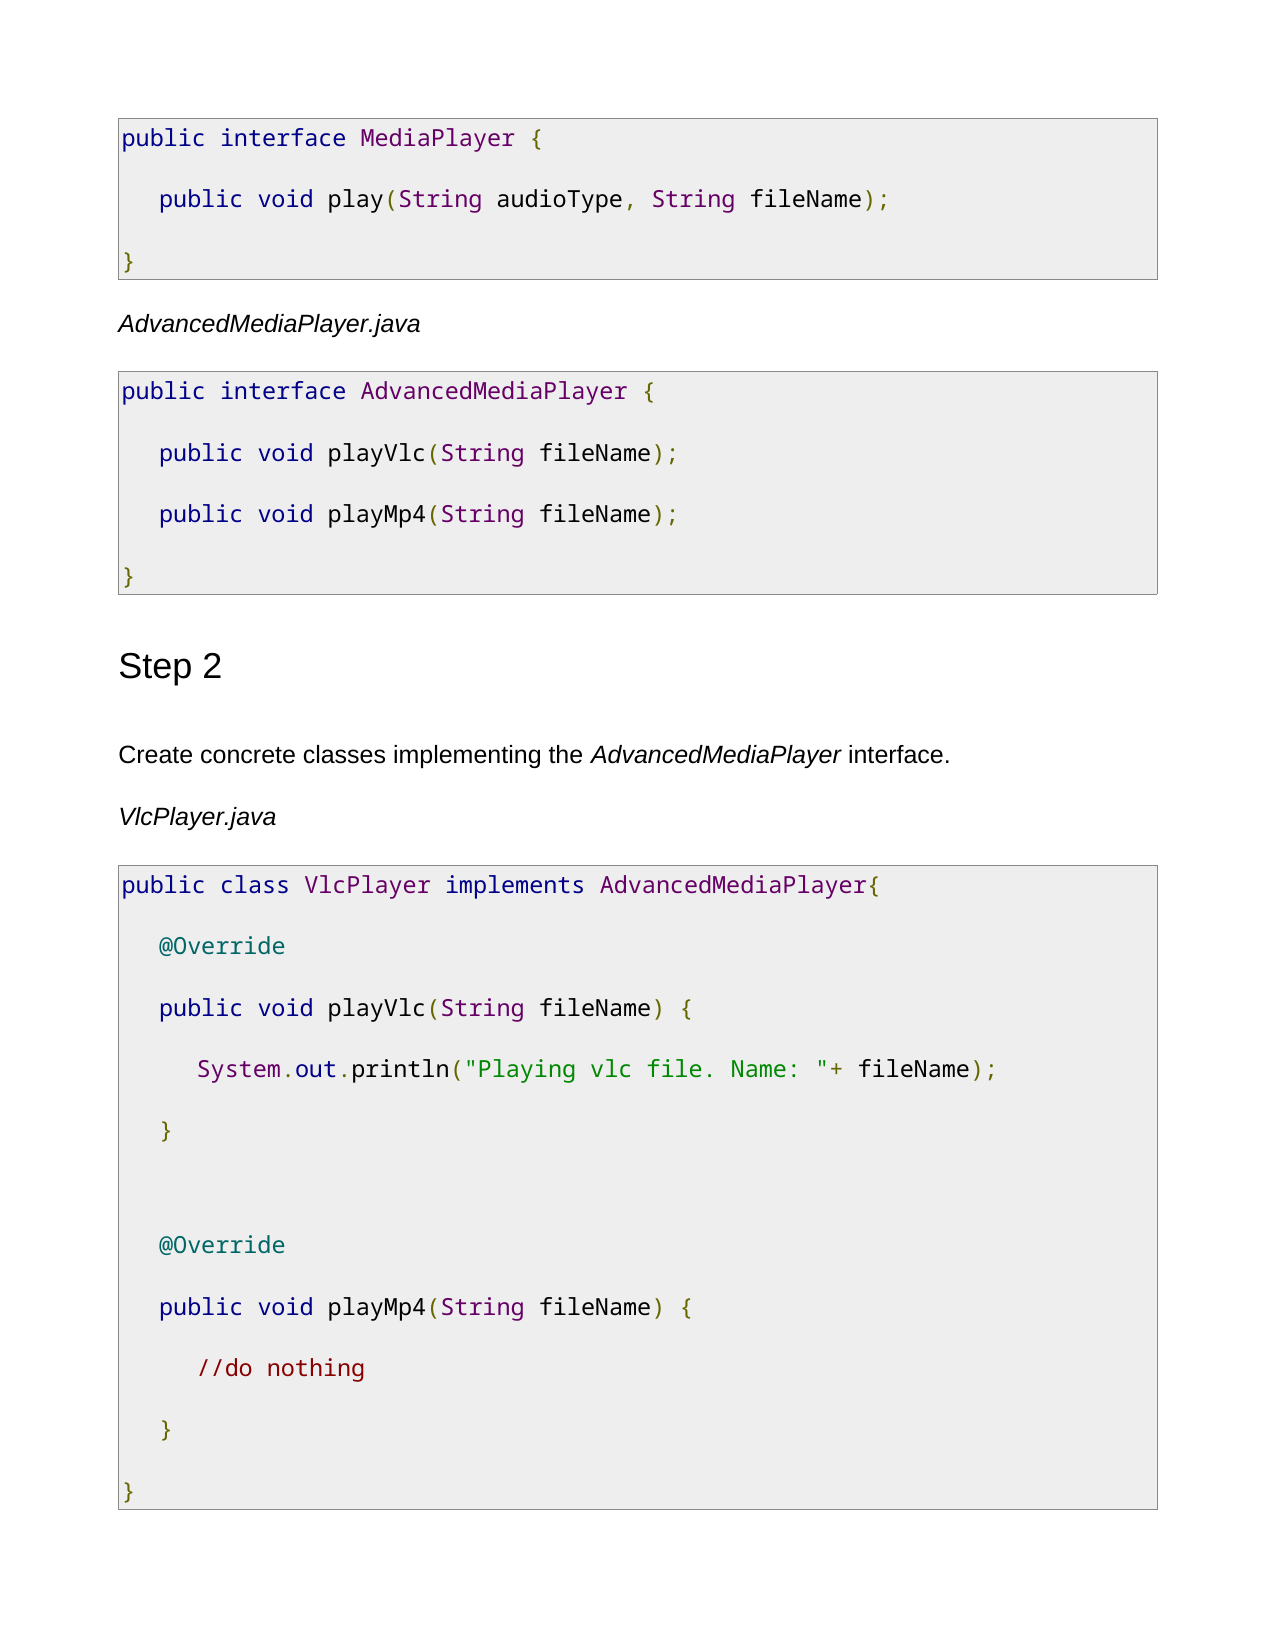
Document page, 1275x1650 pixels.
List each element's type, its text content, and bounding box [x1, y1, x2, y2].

text public class VlcPlayer implements AdvancedMediaPlayer{ [119, 866, 1157, 900]
text @Override [119, 926, 1157, 961]
text public void playVlc(String fileName) { [119, 988, 1157, 1023]
text @Override [119, 1225, 1157, 1260]
text AdvancedMediaPlayer.java [118, 309, 1157, 338]
text } [119, 241, 1157, 279]
text System.out.println("Playing vlc file. Name: "+ fileName); [119, 1049, 1157, 1084]
text } [119, 1471, 1157, 1509]
text //do nothing [119, 1348, 1157, 1383]
text public void playMp4(String fileName) { [119, 1287, 1157, 1322]
text } [119, 556, 1157, 594]
subtitle Step 2 [118, 644, 1157, 686]
text VlcPlayer.java [118, 802, 1157, 831]
text } [119, 1409, 1157, 1445]
text public void play(String audioType, String fileName); [119, 179, 1157, 215]
text public void playMp4(String fileName); [119, 494, 1157, 529]
text public void playVlc(String fileName); [119, 433, 1157, 468]
text Create concrete classes implementing the AdvancedMediaPlayer interface. [118, 740, 1157, 768]
text } [119, 1111, 1157, 1146]
text public interface AdvancedMediaPlayer { [119, 372, 1157, 407]
text public interface MediaPlayer { [119, 119, 1157, 153]
